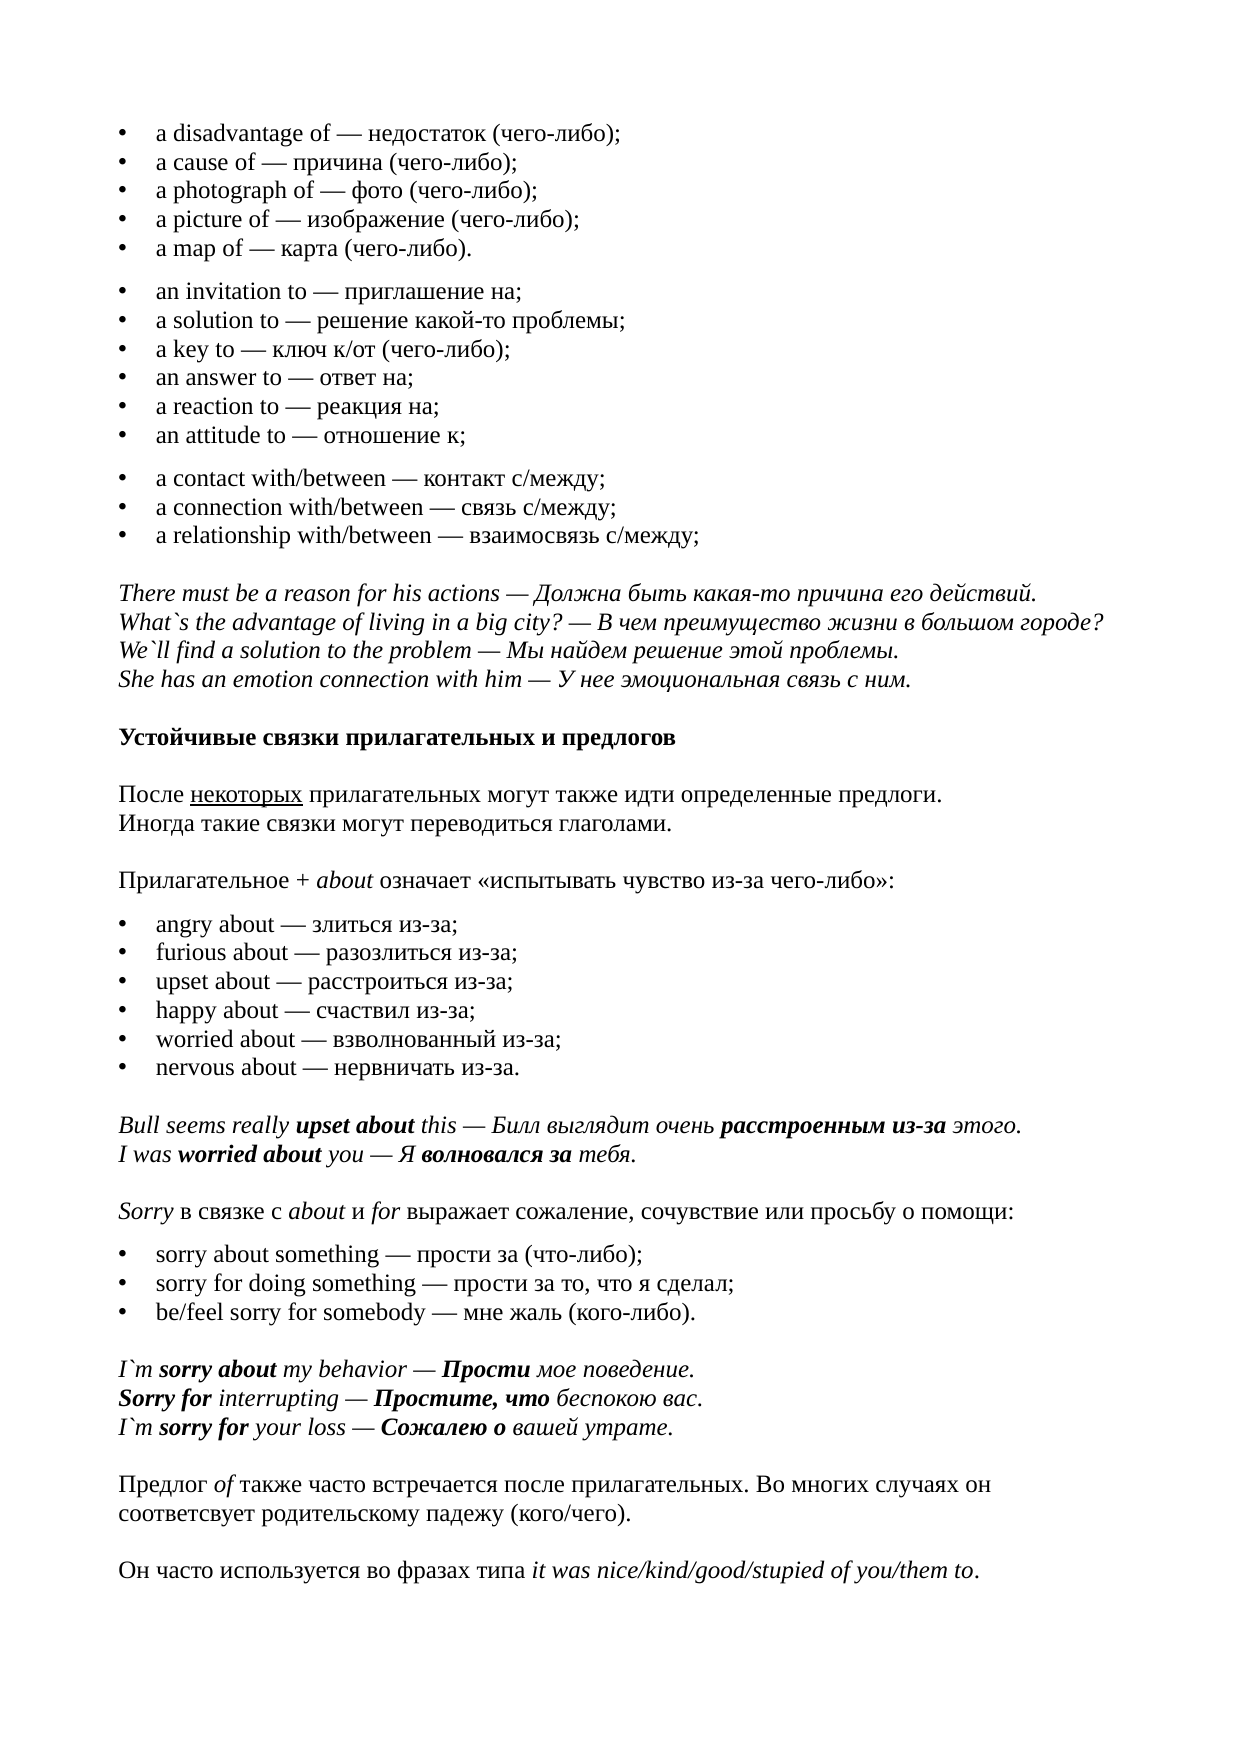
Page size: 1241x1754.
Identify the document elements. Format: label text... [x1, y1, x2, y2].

list a solution to — решение какой-то проблемы; [118, 305, 1122, 334]
list an answer to — ответ на; [118, 362, 1122, 391]
list a disadvantage of — недостаток (чего-либо); [118, 118, 1122, 147]
list angry about — злиться из-за; [118, 909, 1122, 937]
list nervous about — нервничать из-за. [118, 1052, 1122, 1081]
list a relationship with/between — взаимосвязь с/между; [118, 521, 1122, 549]
list a map of — карта (чего-либо). [118, 233, 1122, 262]
list an attitude to — отношение к; [118, 420, 1122, 449]
list a key to — ключ к/от (чего-либо); [118, 334, 1122, 362]
text Иногда такие связки могут переводиться глаголами. [118, 808, 1122, 837]
text I`m sorry about my behavior — Прости мое поведение. [118, 1354, 1122, 1383]
list worried about — взволнованный из-за; [118, 1024, 1122, 1052]
text I was worried about you — Я волновался за тебя. [118, 1139, 1122, 1167]
list happy about — счаствил из-за; [118, 995, 1122, 1024]
list furious about — разозлиться из-за; [118, 937, 1122, 966]
list a connection with/between — связь с/между; [118, 492, 1122, 521]
text I`m sorry for your loss — Сожалею о вашей утрате. [118, 1412, 1122, 1441]
list upset about — расстроиться из-за; [118, 966, 1122, 995]
text Прилагательное + about означает «испытывать чувство из-за чего-либо»: [118, 866, 1122, 894]
list be/feel sorry for somebody — мне жаль (кого-либо). [118, 1297, 1122, 1326]
text Он часто используется во фразах типа it was nice/kind/good/stupied of you/them to. [118, 1556, 1122, 1584]
text Sorry в связке с about и for выражает сожаление, сочувствие или просьбу о помощи: [118, 1196, 1122, 1225]
list a cause of — причина (чего-либо); [118, 147, 1122, 176]
list sorry for doing something — прости за то, что я сделал; [118, 1268, 1122, 1297]
text What`s the advantage of living in a big city? — В чем преимущество жизни в большом городе? [118, 607, 1122, 636]
text После некоторых прилагательных могут также идти определенные предлоги. [118, 779, 1122, 808]
list a reaction to — реакция на; [118, 391, 1122, 420]
text She has an emotion connection with him — У нее эмоциональная связь с ним. [118, 664, 1122, 693]
text Bull seems really upset about this — Билл выглядит очень расстроенным из-за этого. [118, 1110, 1122, 1139]
list a photograph of — фото (чего-либо); [118, 176, 1122, 204]
list an invitation to — приглашение на; [118, 276, 1122, 305]
list sorry about something — прости за (что-либо); [118, 1239, 1122, 1268]
list a contact with/between — контакт с/между; [118, 463, 1122, 492]
text Sorry for interrupting — Простите, что беспокою вас. [118, 1383, 1122, 1412]
list a picture of — изображение (чего-либо); [118, 204, 1122, 233]
text Предлог of также часто встречается после прилагательных. Во многих случаях он соответсвует родительскому падежу (кого/чего). [118, 1469, 1122, 1527]
text Устойчивые связки прилагательных и предлогов [118, 722, 1122, 751]
text We`ll find a solution to the problem — Мы найдем решение этой проблемы. [118, 636, 1122, 664]
text There must be a reason for his actions — Должна быть какая-то причина его действий. [118, 578, 1122, 607]
